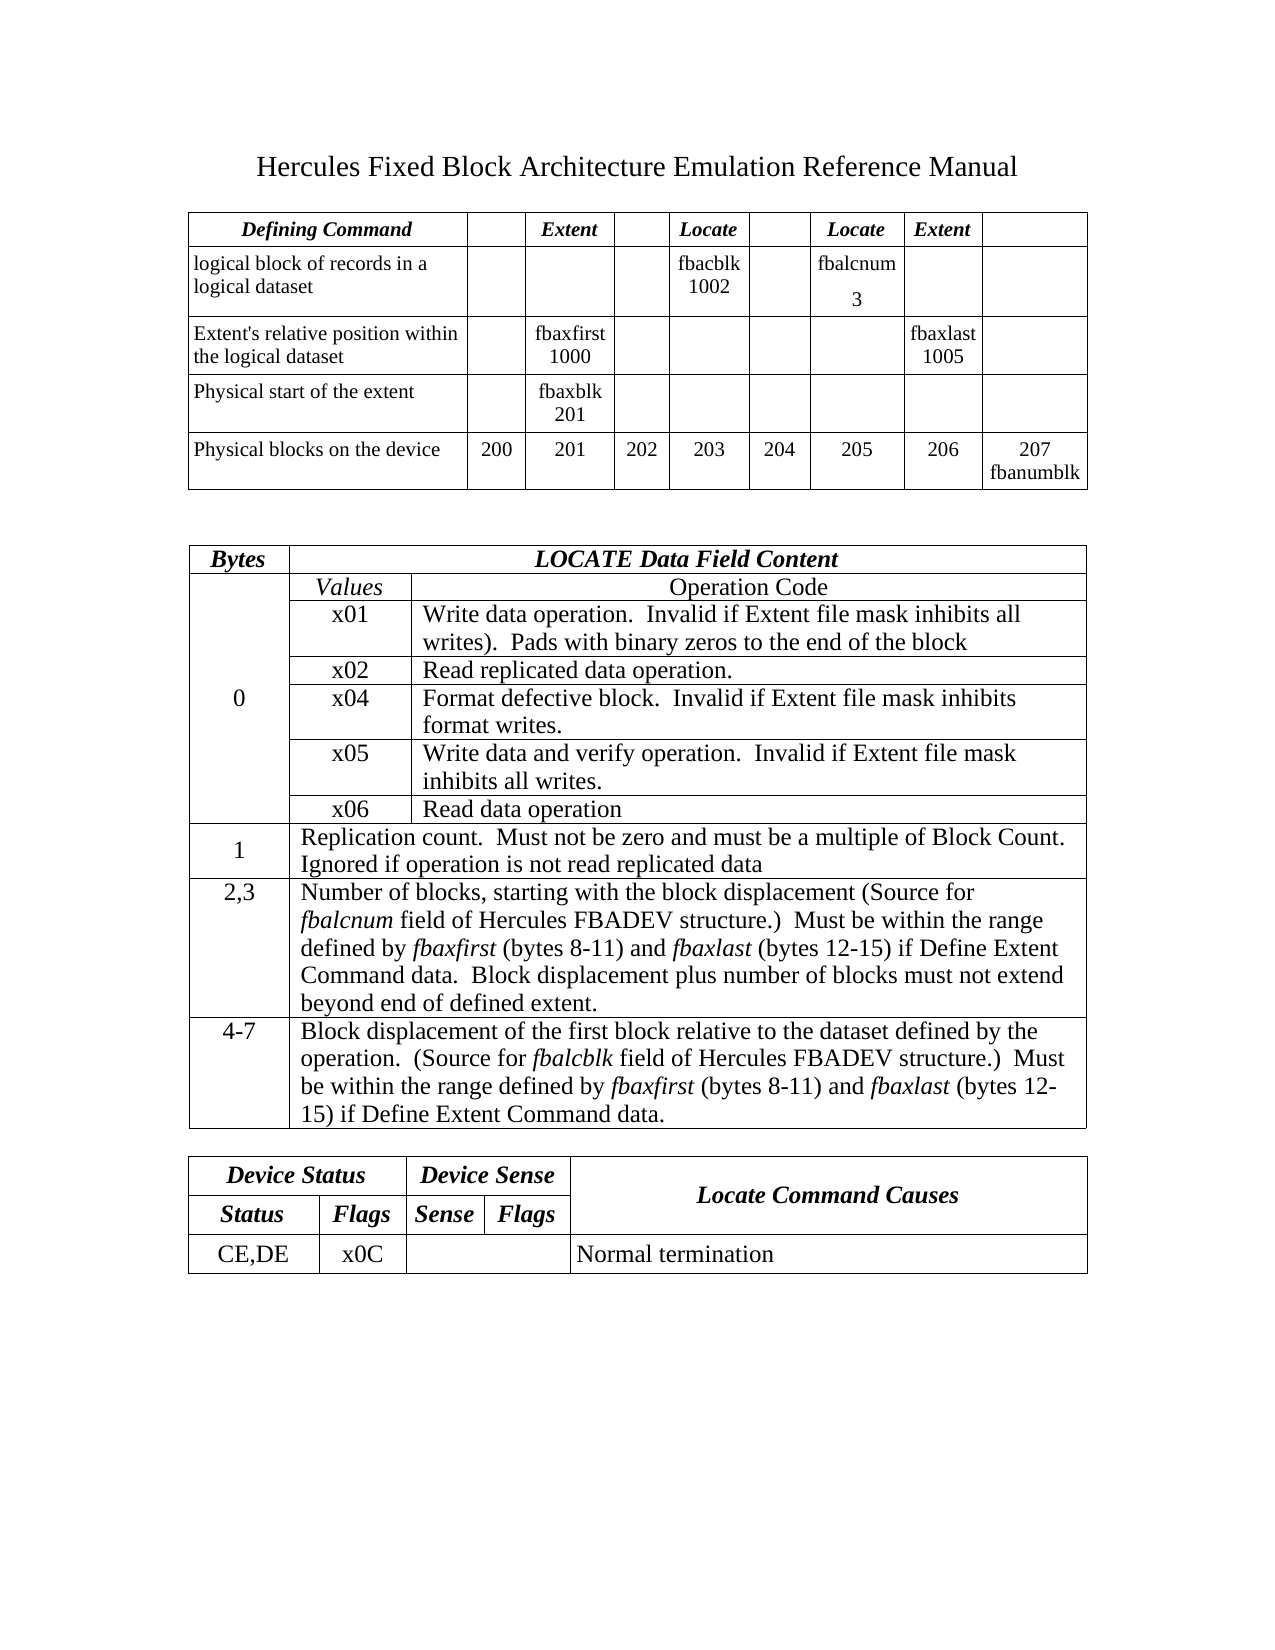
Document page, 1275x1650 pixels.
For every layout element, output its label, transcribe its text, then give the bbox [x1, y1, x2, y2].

table_header [468, 213, 525, 246]
table_cell 4-7 [190, 1018, 289, 1128]
table_cell Number of blocks, starting with the block displacement (Source for fbalcnum field of Hercules FBADEV structure.) Must be within the range defined by fbaxfirst (bytes 8-11) and fbaxlast (bytes 12-15) if Define Extent Command data. Block displacement plus number of blocks must not extend beyond end of defined extent. [290, 879, 1086, 1017]
table_header [615, 213, 669, 246]
table_cell Write data operation. Invalid if Extent file mask inhibits all writes). Pads with binary zeros to the end of the block [412, 601, 1086, 656]
table_cell 1 [190, 824, 289, 878]
table_cell [983, 247, 1087, 316]
table_header [750, 213, 810, 246]
table_header Locate [670, 213, 749, 246]
table_header LOCATE Data Field Content [290, 546, 1086, 573]
table_cell 205 [811, 433, 904, 489]
table_cell Flags [485, 1196, 570, 1234]
table_cell Read replicated data operation. [412, 657, 1086, 684]
table_header Locate [811, 213, 904, 246]
table_header Bytes [190, 546, 289, 573]
table_cell fbaxlast1005 [905, 317, 982, 374]
table_cell fbaxblk 201 [526, 375, 614, 432]
table_cell 204 [750, 433, 810, 489]
table_cell Block displacement of the first block relative to the dataset defined by the operation. (Source for fbalcblk field of Hercules FBADEV structure.) Must be within the range defined by fbaxfirst (bytes 8-11) and fbaxlast (bytes 12-15) if Define Extent Command data. [290, 1018, 1086, 1128]
table_cell Read data operation [412, 796, 1086, 823]
table_cell x06 [290, 796, 411, 823]
table_cell 206 [905, 433, 982, 489]
table_header Extent [526, 213, 614, 246]
table_cell [670, 375, 749, 432]
table_cell x02 [290, 657, 411, 684]
table_cell 0 [190, 574, 289, 823]
table_header Device Sense [407, 1157, 570, 1195]
table_cell Replication count. Must not be zero and must be a multiple of Block Count. Ignored if operation is not read replicated data [290, 824, 1086, 878]
table_cell [407, 1235, 570, 1273]
table_cell [615, 317, 669, 374]
table_cell Format defective block. Invalid if Extent file mask inhibits format writes. [412, 685, 1086, 739]
table_cell fbacblk1002 [670, 247, 749, 316]
table_cell [750, 375, 810, 432]
table_cell [811, 317, 904, 374]
table_cell [526, 247, 614, 316]
table_header Device Status [189, 1157, 406, 1195]
table_cell [468, 375, 525, 432]
table_header Values [290, 574, 411, 600]
table_header Operation Code [412, 574, 1086, 600]
table_cell [615, 247, 669, 316]
table_cell [905, 375, 982, 432]
table_cell 202 [615, 433, 669, 489]
table_cell [750, 317, 810, 374]
table_cell [750, 247, 810, 316]
table_cell Normal termination [571, 1235, 1087, 1273]
table_cell [468, 247, 525, 316]
table_cell logical block of records in a logical dataset [189, 247, 467, 316]
table_cell Extent's relative position within the logical dataset [189, 317, 467, 374]
table_header Locate Command Causes [571, 1157, 1087, 1234]
table_cell 2,3 [190, 879, 289, 1017]
table_cell 201 [526, 433, 614, 489]
table_cell [670, 317, 749, 374]
table_cell Sense [407, 1196, 484, 1234]
table_cell Flags [320, 1196, 406, 1234]
table_cell 207 fbanumblk [983, 433, 1087, 489]
table_cell 200 [468, 433, 525, 489]
table_cell [905, 247, 982, 316]
table_cell [983, 375, 1087, 432]
table_cell x01 [290, 601, 411, 656]
table_cell Physical blocks on the device [189, 433, 467, 489]
table_cell Write data and verify operation. Invalid if Extent file mask inhibits all writes. [412, 740, 1086, 795]
table_cell [983, 317, 1087, 374]
table_cell fbalcnum 3 [811, 247, 904, 316]
table_cell [811, 375, 904, 432]
table_cell Physical start of the extent [189, 375, 467, 432]
table_cell [468, 317, 525, 374]
table_cell x04 [290, 685, 411, 739]
table_cell Status [189, 1196, 319, 1234]
table_header [983, 213, 1087, 246]
table_cell fbaxfirst1000 [526, 317, 614, 374]
table_header Defining Command [189, 213, 467, 246]
table_header Extent [905, 213, 982, 246]
table_cell x0C [320, 1235, 406, 1273]
table_cell CE,DE [189, 1235, 319, 1273]
table_cell [615, 375, 669, 432]
table_cell 203 [670, 433, 749, 489]
table_cell x05 [290, 740, 411, 795]
